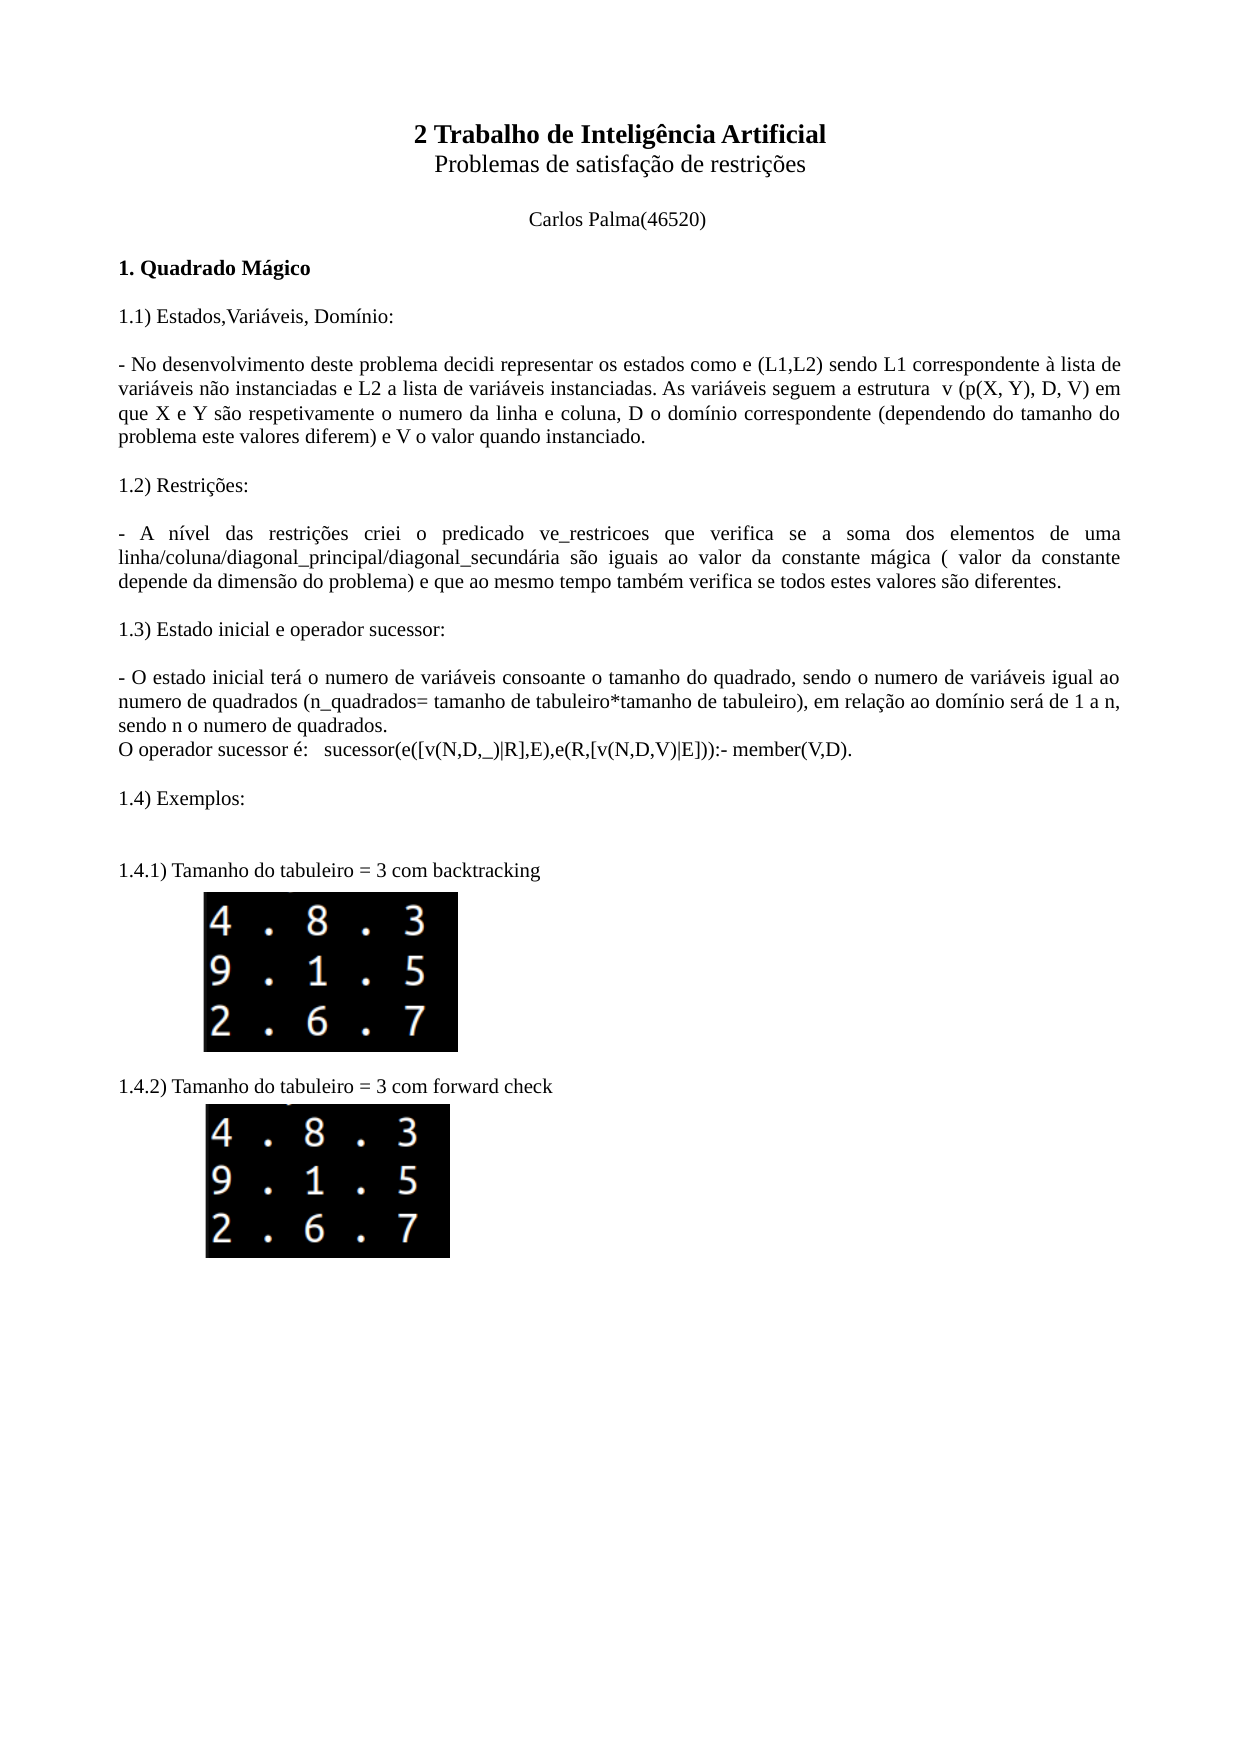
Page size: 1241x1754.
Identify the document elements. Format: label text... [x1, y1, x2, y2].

picture [203, 892, 458, 1052]
text 1.2) Restrições: [118, 473, 1122, 497]
text 1. Quadrado Mágico [118, 255, 1122, 280]
text 1.4) Exemplos: [118, 785, 1122, 809]
text 1.3) Estado inicial e operador sucessor: [118, 617, 1122, 641]
text Problemas de satisfação de restrições [118, 149, 1122, 178]
text - No desenvolvimento deste problema decidi representar os estados como e (L1,L2) sendo L1 correspondente à lista de variáveis não instanciadas e L2 a lista de variáveis instanciadas. As variáveis seguem a estrutura v (p(X, Y), D, V) em que X e Y são respetivamente o numero da linha e coluna, D o domínio correspondente (dependendo do tamanho do problema este valores diferem) e V o valor quando instanciado. [118, 352, 1122, 448]
text 1.4.2) Tamanho do tabuleiro = 3 com forward check [118, 1074, 1122, 1098]
text - O estado inicial terá o numero de variáveis consoante o tamanho do quadrado, sendo o numero de variáveis igual ao numero de quadrados (n_quadrados= tamanho de tabuleiro*tamanho de tabuleiro), em relação ao domínio será de 1 a n, sendo n o numero de quadrados. [118, 665, 1122, 737]
picture [205, 1104, 450, 1258]
text 1.4.1) Tamanho do tabuleiro = 3 com backtracking [118, 858, 1122, 882]
text 1.1) Estados,Variáveis, Domínio: [118, 304, 1122, 328]
text O operador sucessor é: sucessor(e([v(N,D,_)|R],E),e(R,[v(N,D,V)|E])):- member(V,D). [118, 737, 1122, 761]
text Carlos Palma(46520) [118, 207, 1122, 231]
text 2 Trabalho de Inteligência Artificial [118, 118, 1122, 149]
text - A nível das restrições criei o predicado ve_restricoes que verifica se a soma dos elementos de uma linha/coluna/diagonal_principal/diagonal_secundária são iguais ao valor da constante mágica ( valor da constante depende da dimensão do problema) e que ao mesmo tempo também verifica se todos estes valores são diferentes. [118, 521, 1122, 593]
